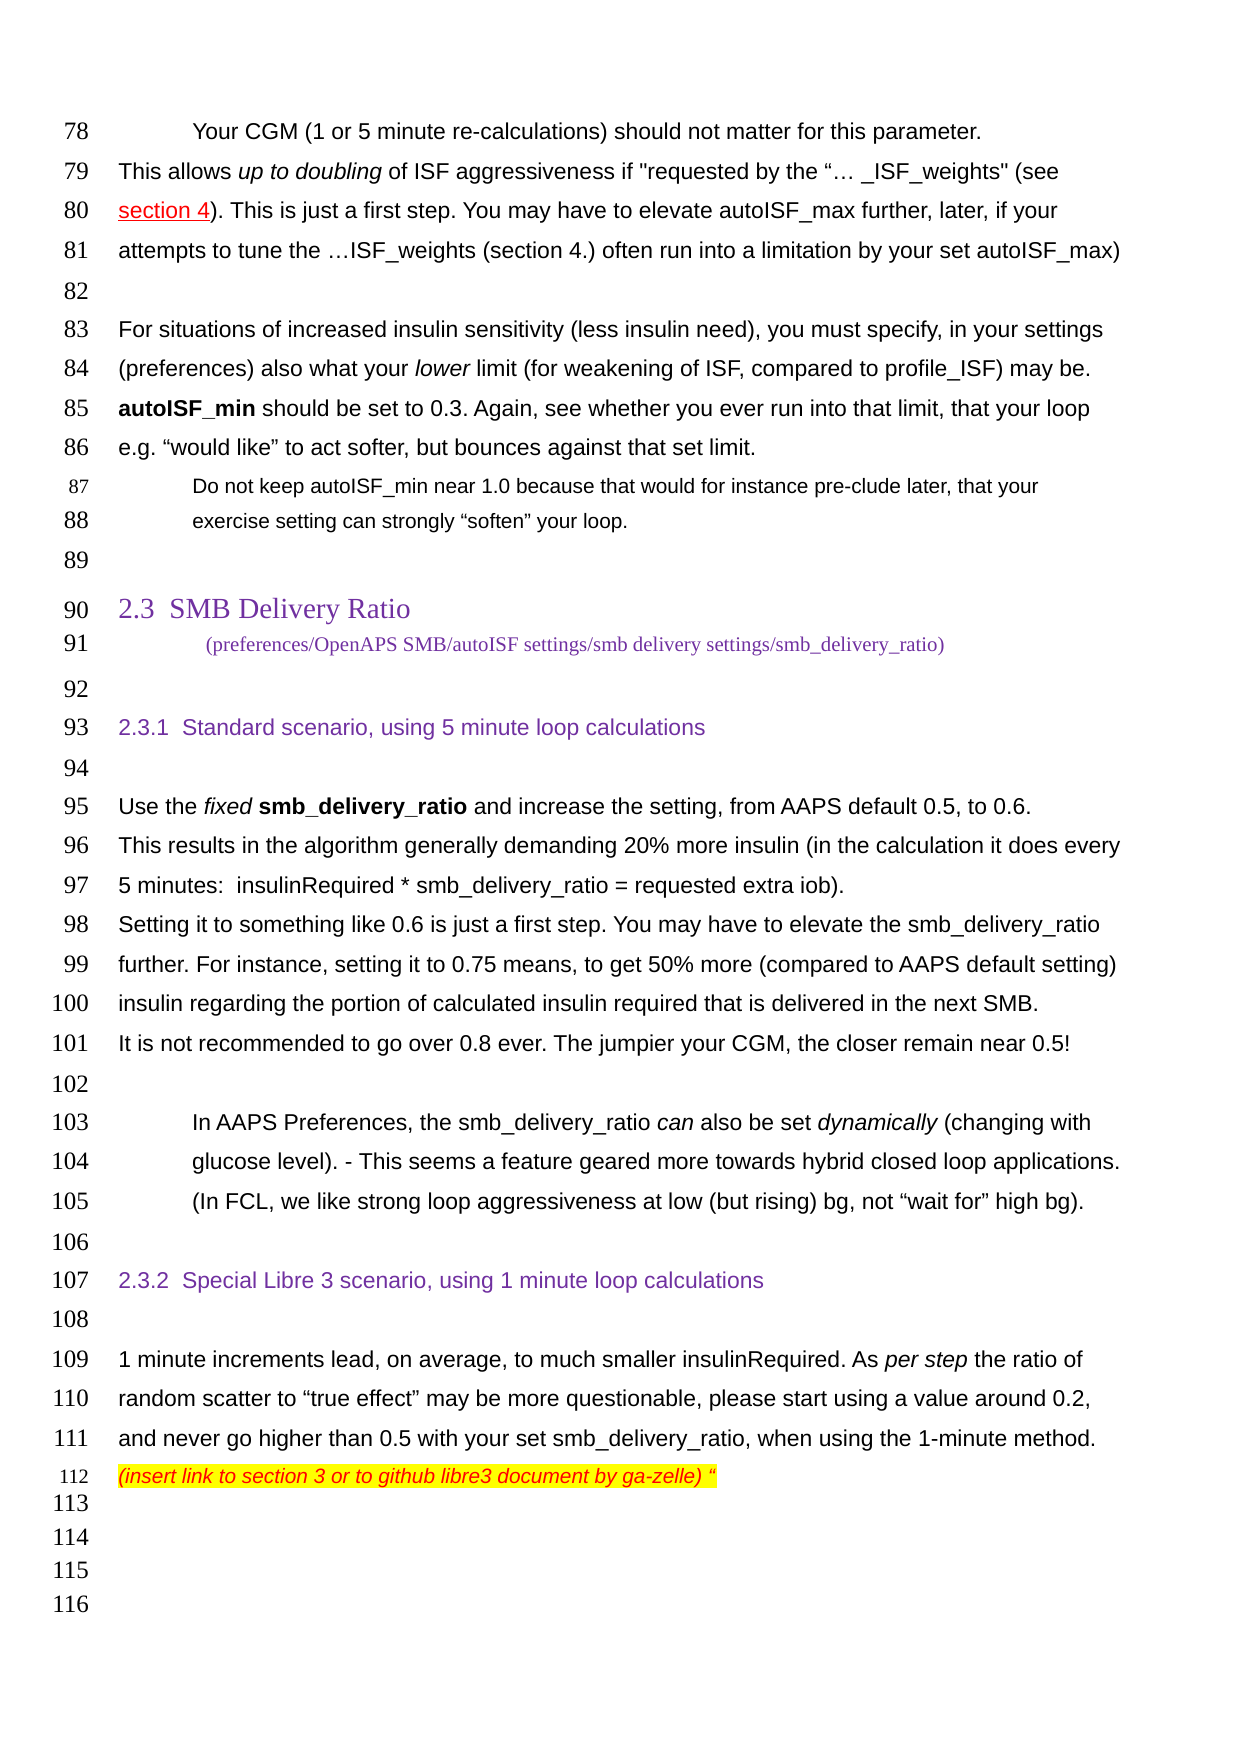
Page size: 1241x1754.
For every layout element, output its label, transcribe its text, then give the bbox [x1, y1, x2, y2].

text 2.3.1 Standard scenario, using 5 minute loop calculations [118, 714, 1122, 740]
text Your CGM (1 or 5 minute re-calculations) should not matter for this parameter. [192, 118, 1122, 144]
list 2.3 SMB Delivery Ratio (preferences/OpenAPS SMB/autoISF settings/smb delivery settings/smb_delivery_ratio) [118, 591, 1122, 658]
text For situations of increased insulin sensitivity (less insulin need), you must specify, in your settings (preferences) also what your lower limit (for weakening of ISF, compared to profile_ISF) may be. autoISF_min should be set to 0.3. Again, see whether you ever run into that limit, that your loop e.g. “would like” to act softer, but bounces against that set limit. [118, 316, 1122, 460]
text This results in the algorithm generally demanding 20% more insulin (in the calculation it does every 5 minutes: insulinRequired * smb_delivery_ratio = requested extra iob). [118, 832, 1122, 898]
text 2.3.2 Special Libre 3 scenario, using 1 minute loop calculations [118, 1267, 1122, 1293]
text It is not recommended to go over 0.8 ever. The jumpier your CGM, the closer remain near 0.5! [118, 1030, 1122, 1056]
text Setting it to something like 0.6 is just a first step. You may have to elevate the smb_delivery_ratio further. For instance, setting it to 0.75 means, to get 50% more (compared to AAPS default setting) insulin regarding the portion of calculated insulin required that is delivered in the next SMB. [118, 911, 1122, 1017]
text Do not keep autoISF_min near 1.0 because that would for instance pre-clude later, that your exercise setting can strongly “soften” your loop. [192, 473, 1122, 533]
text This allows up to doubling of ISF aggressiveness if "requested by the “… _ISF_weights" (see section 4). This is just a first step. You may have to elevate autoISF_max further, later, if your attempts to tune the …ISF_weights (section 4.) often run into a limitation by your set autoISF_max) [118, 158, 1122, 263]
text Use the fixed smb_delivery_ratio and increase the setting, from AAPS default 0.5, to 0.6. [118, 793, 1122, 819]
text (insert link to section 3 or to github libre3 document by ga-zelle) “ [118, 1464, 1122, 1488]
text 1 minute increments lead, on average, to much smaller insulinRequired. As per step the ratio of random scatter to “true effect” may be more questionable, please start using a value around 0.2, and never go higher than 0.5 with your set smb_delivery_ratio, when using the 1-minute method. [118, 1346, 1122, 1451]
text In AAPS Preferences, the smb_delivery_ratio can also be set dynamically (changing with glucose level). - This seems a feature geared more towards hybrid closed loop applications. (In FCL, we like strong loop aggressiveness at low (but rising) bg, not “wait for” high bg). [192, 1109, 1122, 1214]
